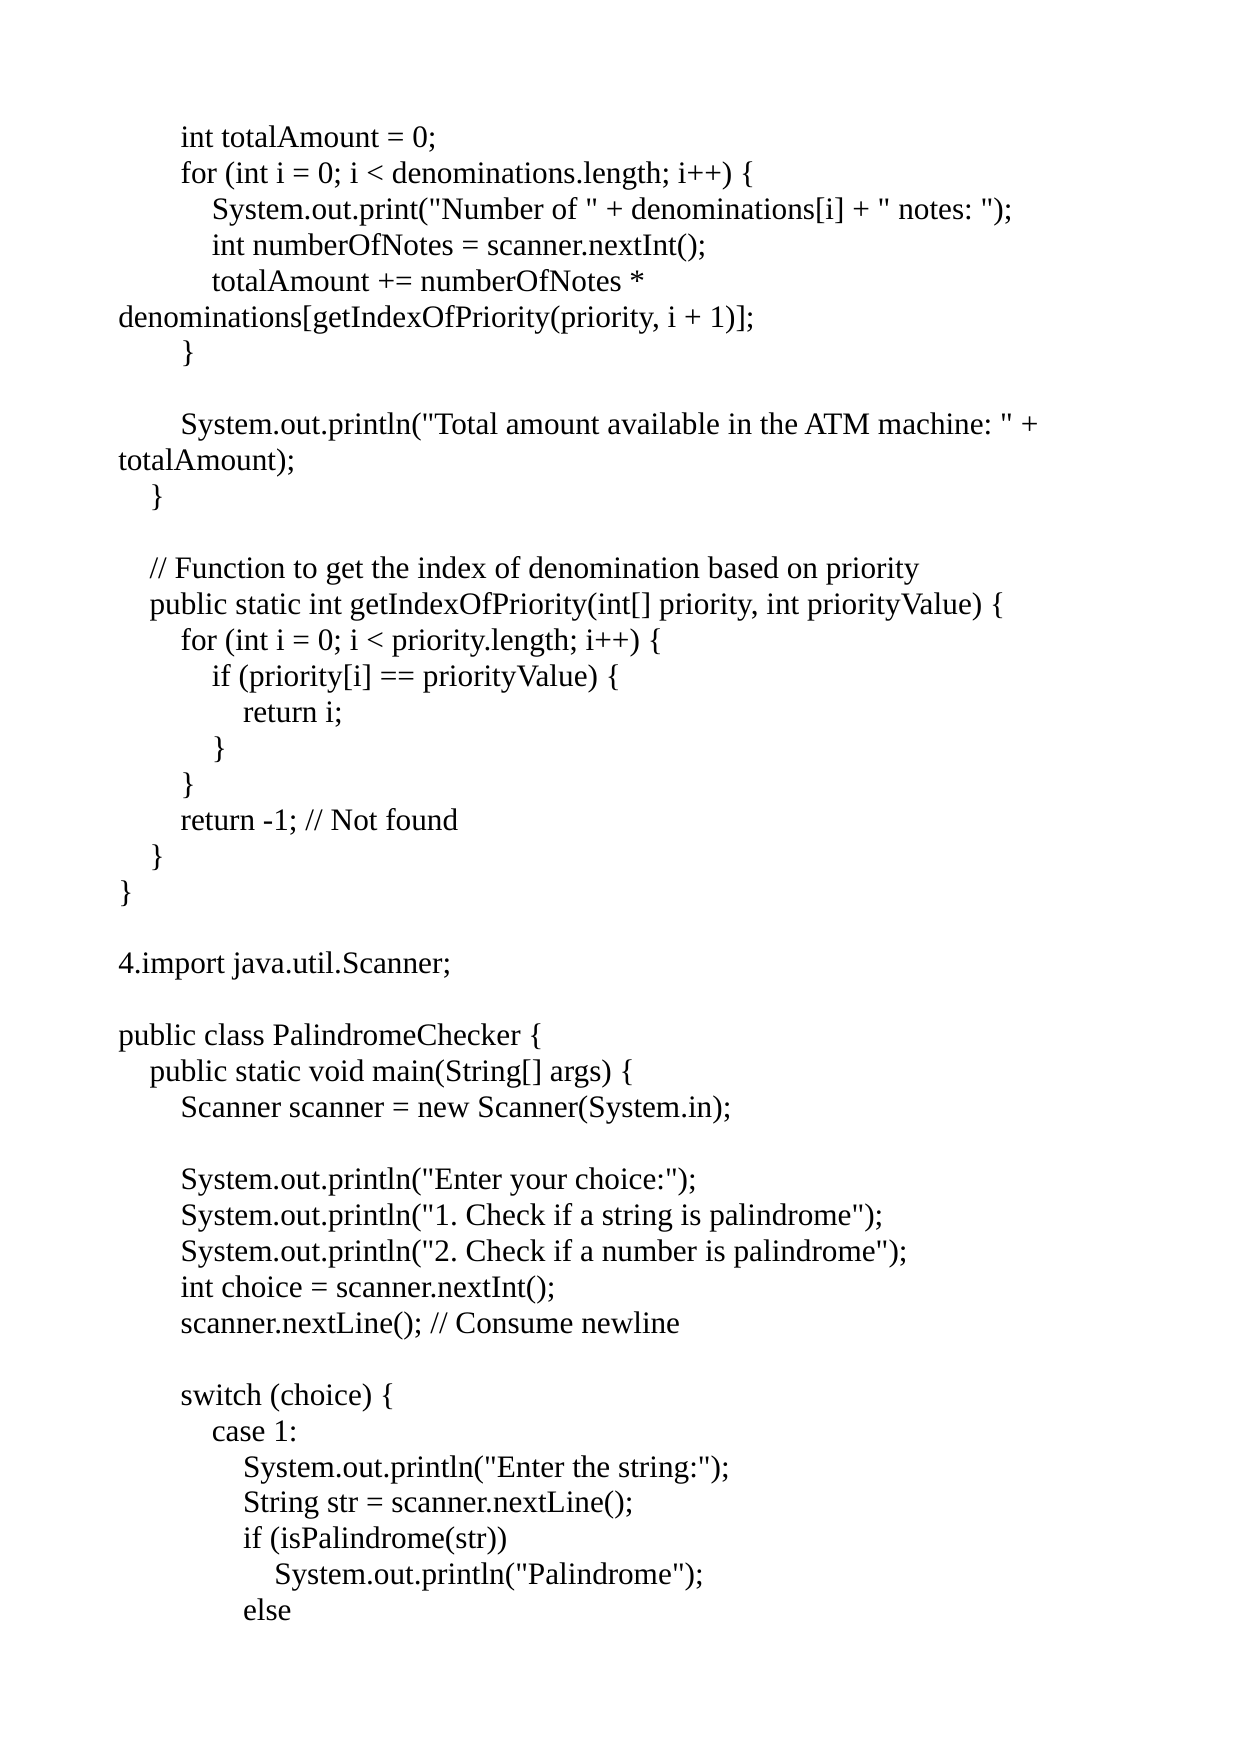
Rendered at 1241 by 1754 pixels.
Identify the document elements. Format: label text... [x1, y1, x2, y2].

text int totalAmount = 0; for (int i = 0; i < denominations.length; i++) { System.out.print("Number of " + denominations[i] + " notes: "); int numberOfNotes = scanner.nextInt(); totalAmount += numberOfNotes * denominations[getIndexOfPriority(priority, i + 1)]; } System.out.println("Total amount available in the ATM machine: " + totalAmount); } // Function to get the index of denomination based on priority public static int getIndexOfPriority(int[] priority, int priorityValue) { for (int i = 0; i < priority.length; i++) { if (priority[i] == priorityValue) { return i; } } return -1; // Not found } } [118, 118, 1122, 909]
text 4.import java.util.Scanner; public class PalindromeChecker { public static void main(String[] args) { Scanner scanner = new Scanner(System.in); System.out.println("Enter your choice:"); System.out.println("1. Check if a string is palindrome"); System.out.println("2. Check if a number is palindrome"); int choice = scanner.nextInt(); scanner.nextLine(); // Consume newline switch (choice) { case 1: System.out.println("Enter the string:"); String str = scanner.nextLine(); if (isPalindrome(str)) System.out.println("Palindrome"); else [118, 945, 1122, 1627]
